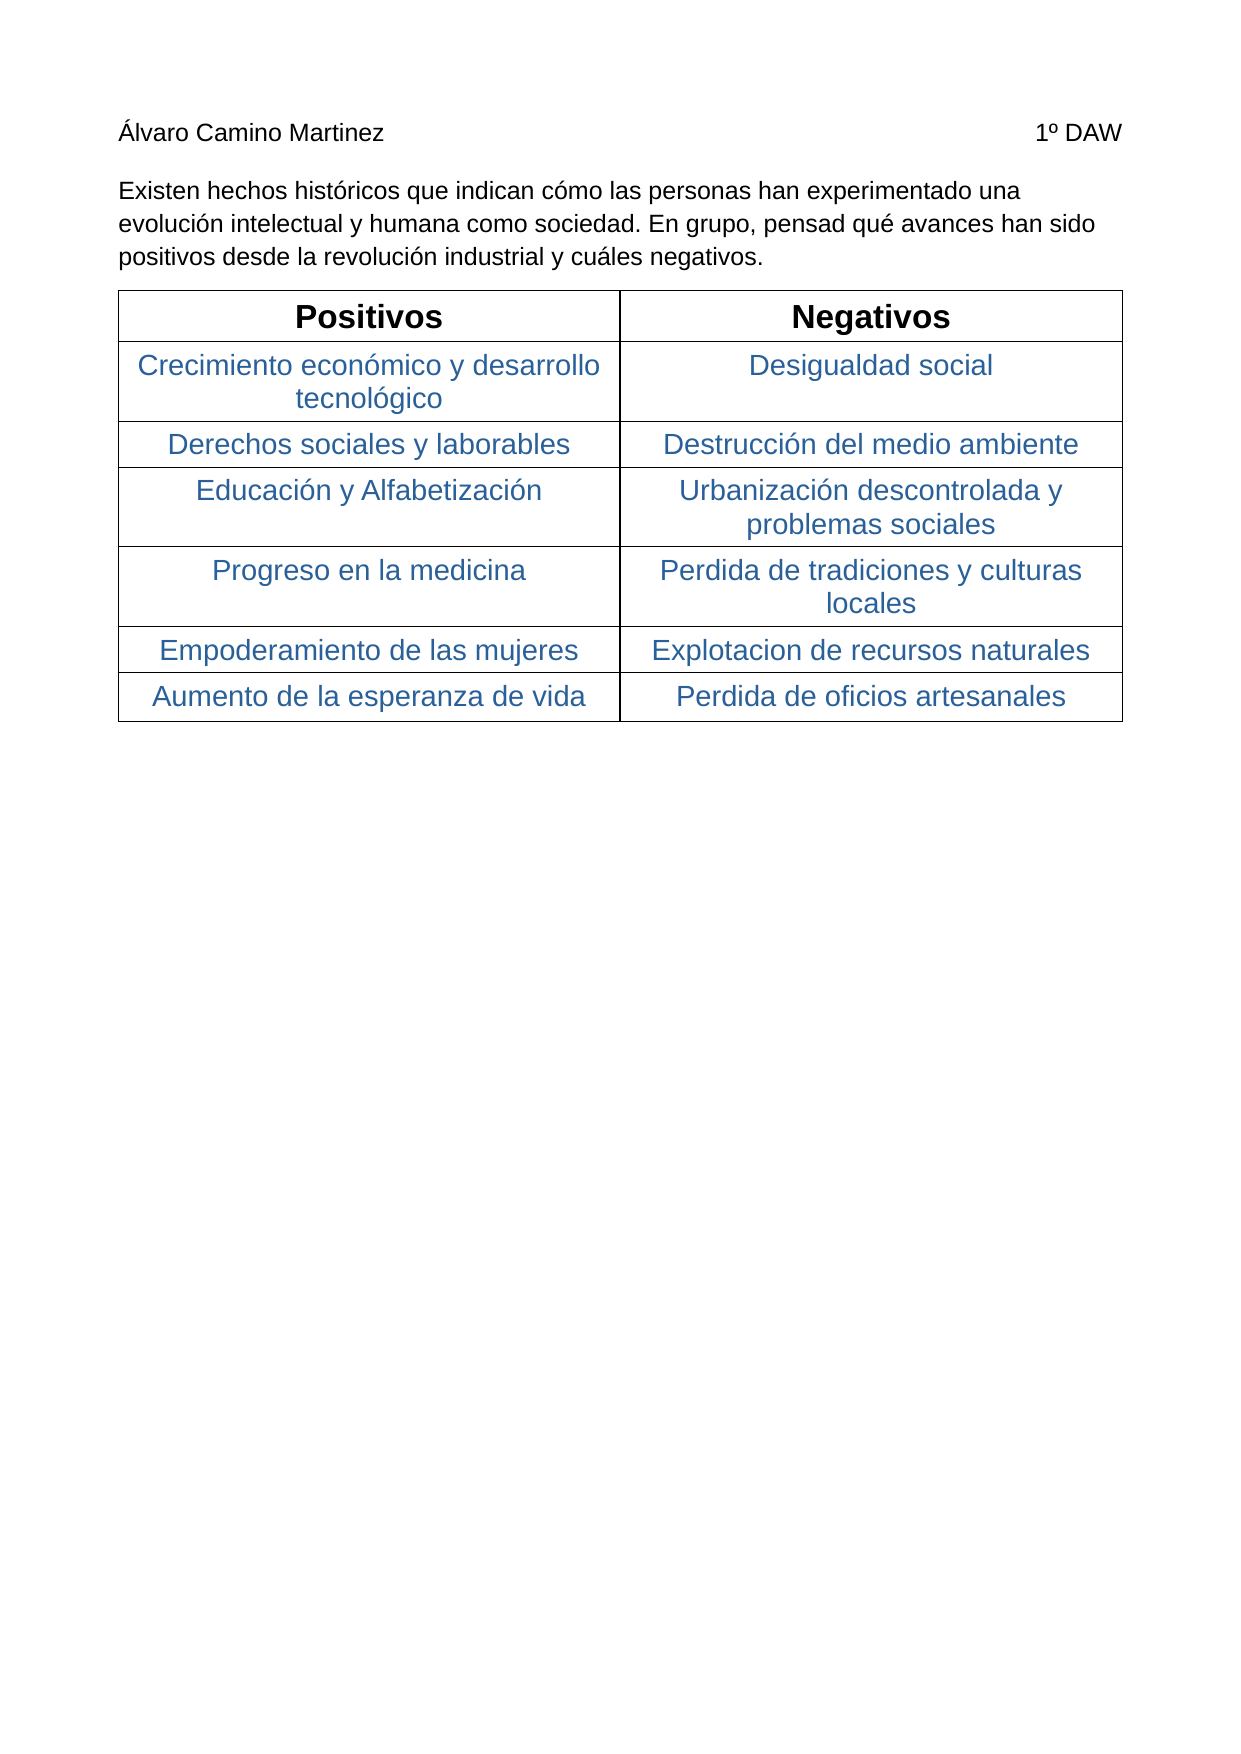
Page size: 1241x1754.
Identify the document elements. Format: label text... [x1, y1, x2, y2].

table_cell Desigualdad social [621, 342, 1122, 421]
table_cell Progreso en la medicina [119, 547, 619, 626]
table_cell Aumento de la esperanza de vida [119, 673, 619, 721]
table_header Positivos [119, 291, 619, 341]
table_cell Empoderamiento de las mujeres [119, 627, 619, 672]
table_cell Explotacion de recursos naturales [621, 627, 1122, 672]
table_cell Destrucción del medio ambiente [621, 422, 1122, 467]
table_cell Perdida de oficios artesanales [621, 673, 1122, 721]
table_cell Educación y Alfabetización [119, 468, 619, 546]
table_cell Derechos sociales y laborables [119, 422, 619, 467]
table_cell Perdida de tradiciones y culturas locales [621, 547, 1122, 626]
table_header Negativos [621, 291, 1122, 341]
table_cell Crecimiento económico y desarrollo tecnológico [119, 342, 619, 421]
text Existen hechos históricos que indican cómo las personas han experimentado una evolución intelectual y humana como sociedad. En grupo, pensad qué avances han sido positivos desde la revolución industrial y cuáles negativos. [118, 176, 1122, 271]
table_cell Urbanización descontrolada y problemas sociales [621, 468, 1122, 546]
